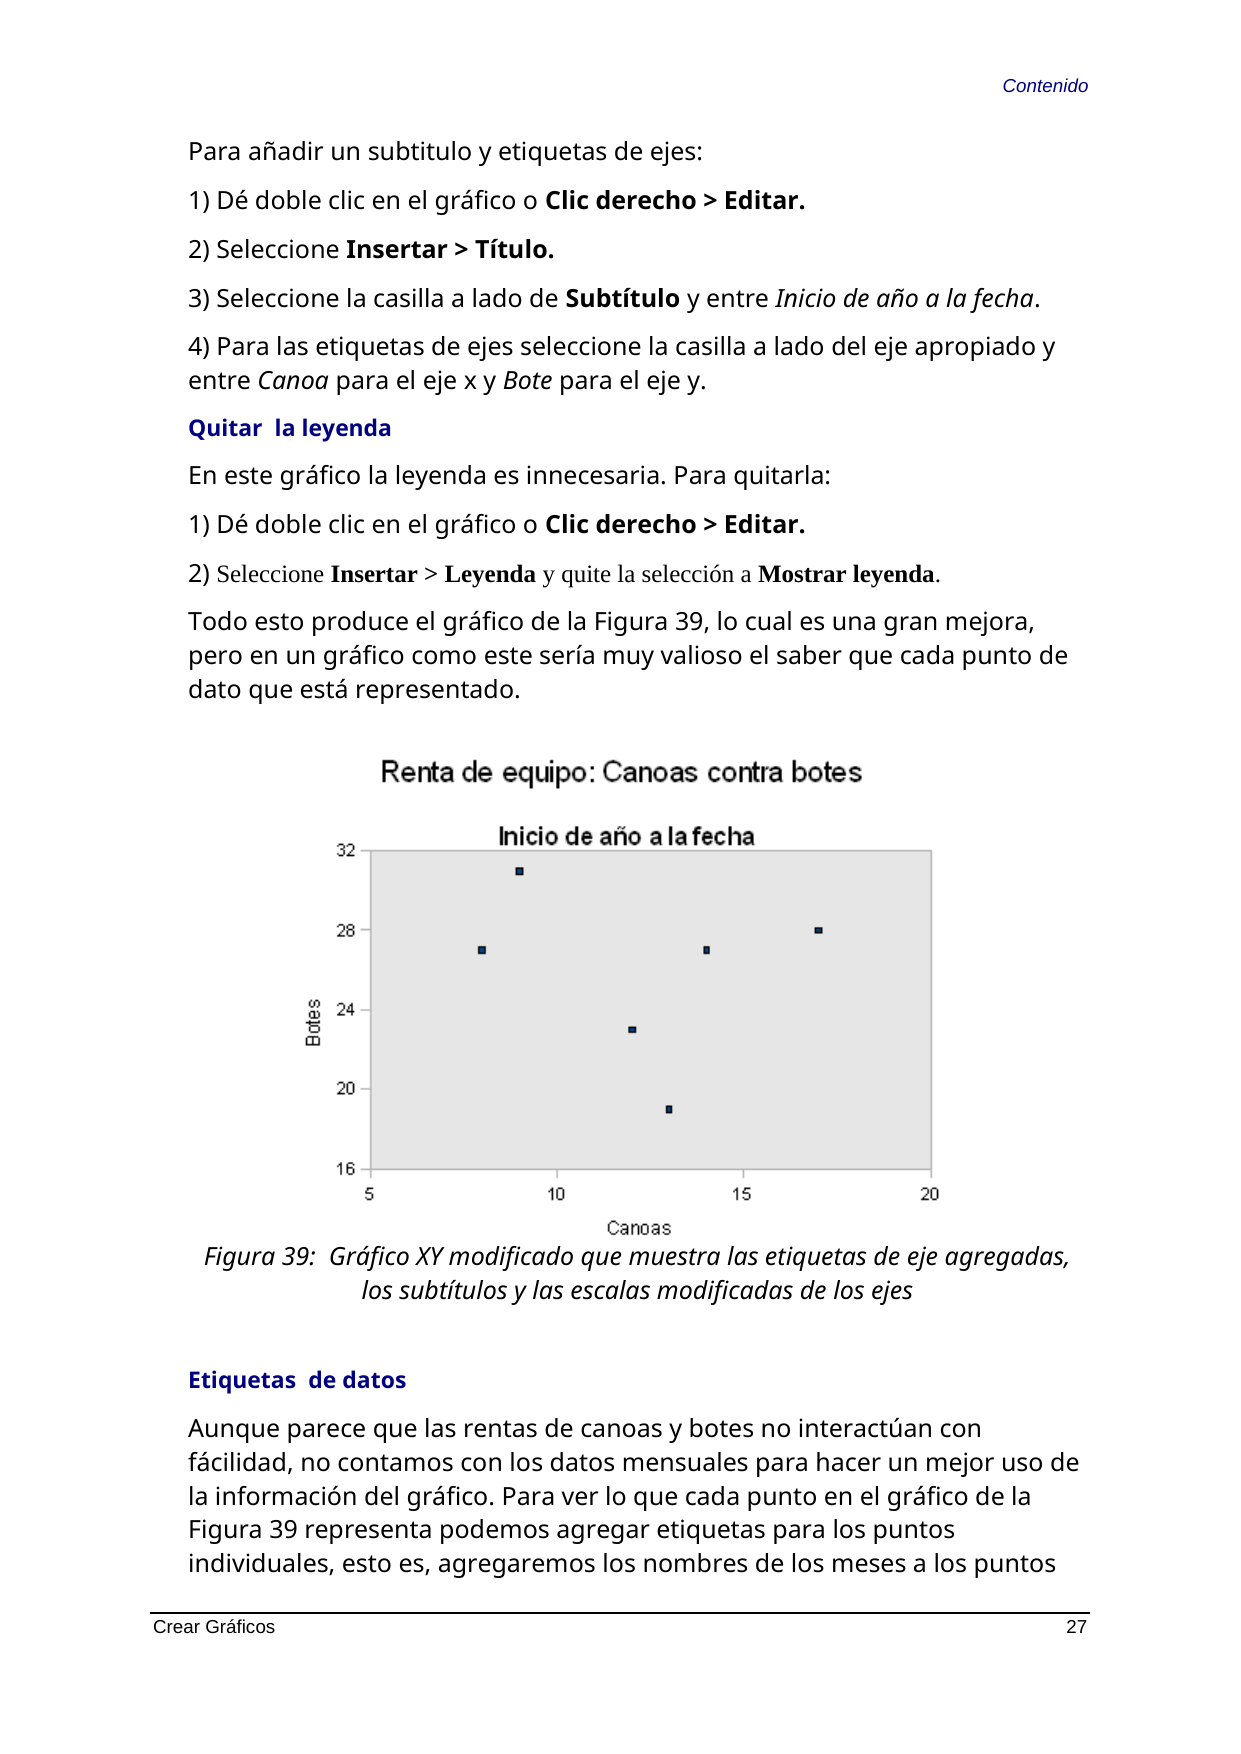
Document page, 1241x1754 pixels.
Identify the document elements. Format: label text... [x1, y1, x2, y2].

text En este gráfico la leyenda es innecesaria. Para quitarla: [188, 458, 1090, 492]
text 3) Seleccione la casilla a lado de Subtítulo y entre Inicio de año a la fecha. [188, 280, 1090, 314]
text 1) Dé doble clic en el gráfico o Clic derecho > Editar. [188, 183, 1090, 217]
text Todo esto produce el gráfico de la Figura 39, lo cual es una gran mejora, pero en un gráfico como este sería muy valioso el saber que cada punto de dato que está representado. [188, 604, 1090, 706]
text Aunque parece que las rentas de canoas y botes no interactúan con fácilidad, no contamos con los datos mensuales para hacer un mejor uso de la información del gráfico. Para ver lo que cada punto en el gráfico de la Figura 39 representa podemos agregar etiquetas para los puntos individuales, esto es, agregaremos los nombres de los meses a los puntos [188, 1410, 1090, 1580]
text 2) Seleccione Insertar > Título. [188, 231, 1090, 265]
text 2) Seleccione Insertar > Leyenda y quite la selección a Mostrar leyenda. [188, 555, 1090, 589]
text 4) Para las etiquetas de ejes seleccione la casilla a lado del eje apropiado y entre Canoa para el eje x y Bote para el eje y. [188, 329, 1090, 397]
text Quitar la leyenda [188, 412, 1090, 443]
text 1) Dé doble clic en el gráfico o Clic derecho > Editar. [188, 506, 1090, 540]
text Etiquetas de datos [188, 1364, 1090, 1396]
text Figura 39: Gráfico XY modificado que muestra las etiquetas de eje agregadas, los subtítulos y las escalas modificadas de los ejes [188, 769, 1090, 1307]
text Para añadir un subtitulo y etiquetas de ejes: [188, 134, 1090, 168]
